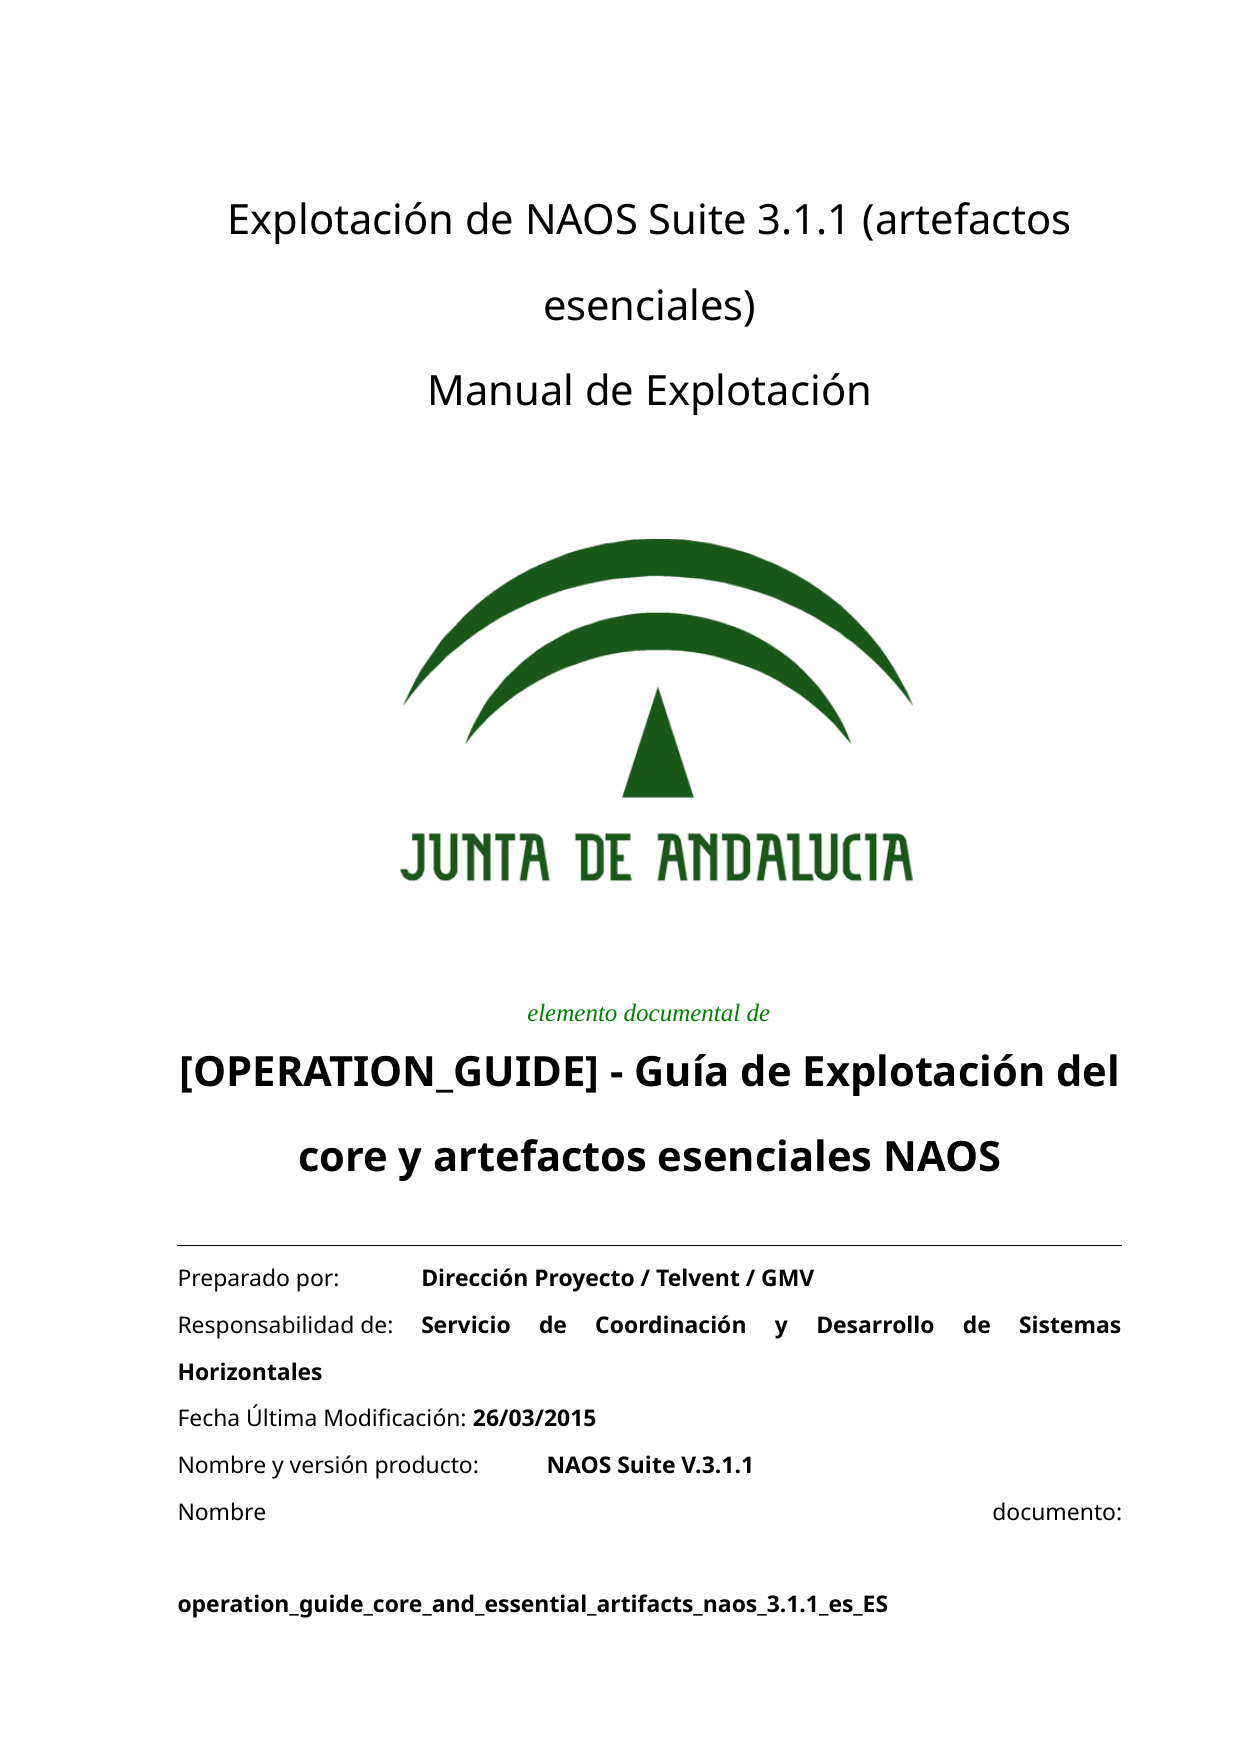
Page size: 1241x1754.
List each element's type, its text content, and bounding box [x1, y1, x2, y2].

text elemento documental de [177, 998, 1122, 1027]
text Nombre y versión producto: NAOS Suite V.3.1.1 [177, 1449, 1122, 1481]
text Manual de Explotación [177, 360, 1122, 417]
text Nombre documento: operation_guide_core_and_essential_artifacts_naos_3.1.1_es_ES [177, 1496, 1122, 1620]
picture [370, 539, 930, 902]
text [OPERATION_GUIDE] - Guía de Explotación del core y artefactos esenciales NAOS [177, 1042, 1122, 1183]
text Explotación de NAOS Suite 3.1.1 (artefactos esenciales) [177, 190, 1122, 332]
text Fecha Última Modificación: 26/03/2015 [177, 1402, 1122, 1434]
text Responsabilidad de: Servicio de Coordinación y Desarrollo de Sistemas Horizontales [177, 1309, 1122, 1387]
text Preparado por: Dirección Proyecto / Telvent / GMV [177, 1262, 1122, 1293]
